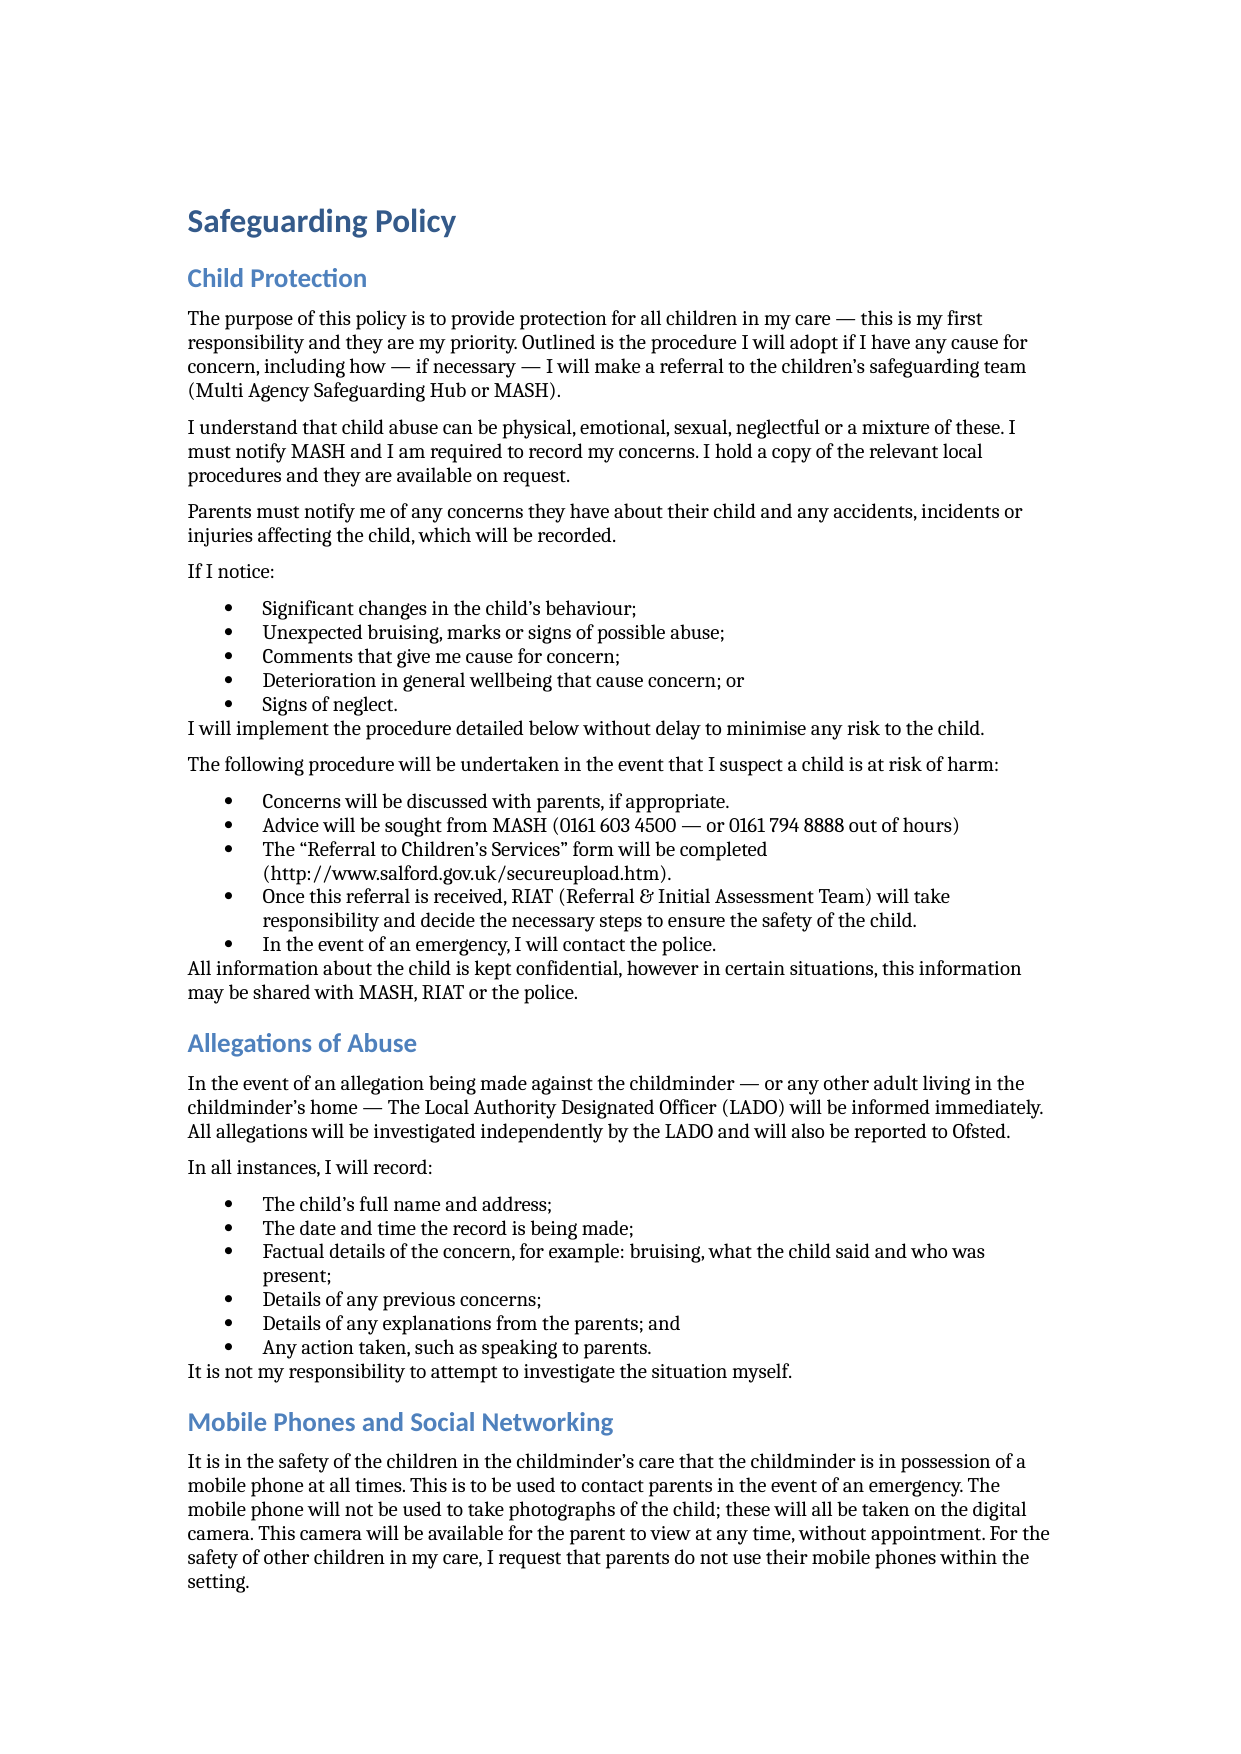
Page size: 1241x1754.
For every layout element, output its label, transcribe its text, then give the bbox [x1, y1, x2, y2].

subtitle Mobile Phones and Social Networking [187, 1405, 1053, 1438]
text Parents must notify me of any concerns they have about their child and any accidents, incidents or injuries affecting the child, which will be recorded. [187, 500, 1053, 548]
list Details of any explanations from the parents; and [225, 1312, 1053, 1336]
subtitle Safeguarding Policy [187, 200, 1053, 241]
list The date and time the record is being made; [225, 1216, 1053, 1240]
text I will implement the procedure detailed below without delay to minimise any risk to the child. [187, 716, 1053, 740]
text If I notice: [187, 560, 1053, 584]
text It is not my responsibility to attempt to investigate the situation myself. [187, 1360, 1053, 1384]
text I understand that child abuse can be physical, emotional, sexual, neglectful or a mixture of these. I must notify MASH and I am required to record my concerns. I hold a copy of the relevant local procedures and they are available on request. [187, 415, 1053, 487]
text In all instances, I will record: [187, 1156, 1053, 1180]
list The “Referral to Children’s Services” form will be completed (http://www.salford.gov.uk/secureupload.htm). [225, 837, 1053, 885]
list Details of any previous concerns; [225, 1288, 1053, 1312]
list Any action taken, such as speaking to parents. [225, 1336, 1053, 1360]
list Deterioration in general wellbeing that cause concern; or [225, 668, 1053, 692]
list Comments that give me cause for concern; [225, 644, 1053, 668]
text The purpose of this policy is to provide protection for all children in my care — this is my first responsibility and they are my priority. Outlined is the procedure I will adopt if I have any cause for concern, including how — if necessary — I will make a referral to the children’s safeguarding team (Multi Agency Safeguarding Hub or MASH). [187, 307, 1053, 403]
text The following procedure will be undertaken in the event that I suspect a child is at risk of harm: [187, 753, 1053, 777]
list Unexpected bruising, marks or signs of possible abuse; [225, 621, 1053, 644]
list Signs of neglect. [225, 692, 1053, 716]
subtitle Child Protection [187, 262, 1053, 294]
list In the event of an emergency, I will contact the police. [225, 933, 1053, 957]
text In the event of an allegation being made against the childminder — or any other adult living in the childminder’s home — The Local Authority Designated Officer (LADO) will be informed immediately. All allegations will be investigated independently by the LADO and will also be reported to Ofsted. [187, 1071, 1053, 1143]
list The child’s full name and address; [225, 1192, 1053, 1216]
list Significant changes in the child’s behaviour; [225, 597, 1053, 621]
list Factual details of the concern, for example: bruising, what the child said and who was present; [225, 1240, 1053, 1288]
text All information about the child is kept confidential, however in certain situations, this information may be shared with MASH, RIAT or the police. [187, 957, 1053, 1005]
text It is in the safety of the children in the childminder’s care that the childminder is in possession of a mobile phone at all times. This is to be used to contact parents in the event of an emergency. The mobile phone will not be used to take photographs of the child; these will all be taken on the digital camera. This camera will be available for the parent to view at any time, without appointment. For the safety of other children in my care, I request that parents do not use their mobile phones within the setting. [187, 1450, 1053, 1594]
subtitle Allegations of Abuse [187, 1026, 1053, 1059]
list Once this referral is received, RIAT (Referral & Initial Assessment Team) will take responsibility and decide the necessary steps to ensure the safety of the child. [225, 885, 1053, 933]
list Advice will be sought from MASH (0161 603 4500 — or 0161 794 8888 out of hours) [225, 813, 1053, 837]
list Concerns will be discussed with parents, if appropriate. [225, 789, 1053, 813]
